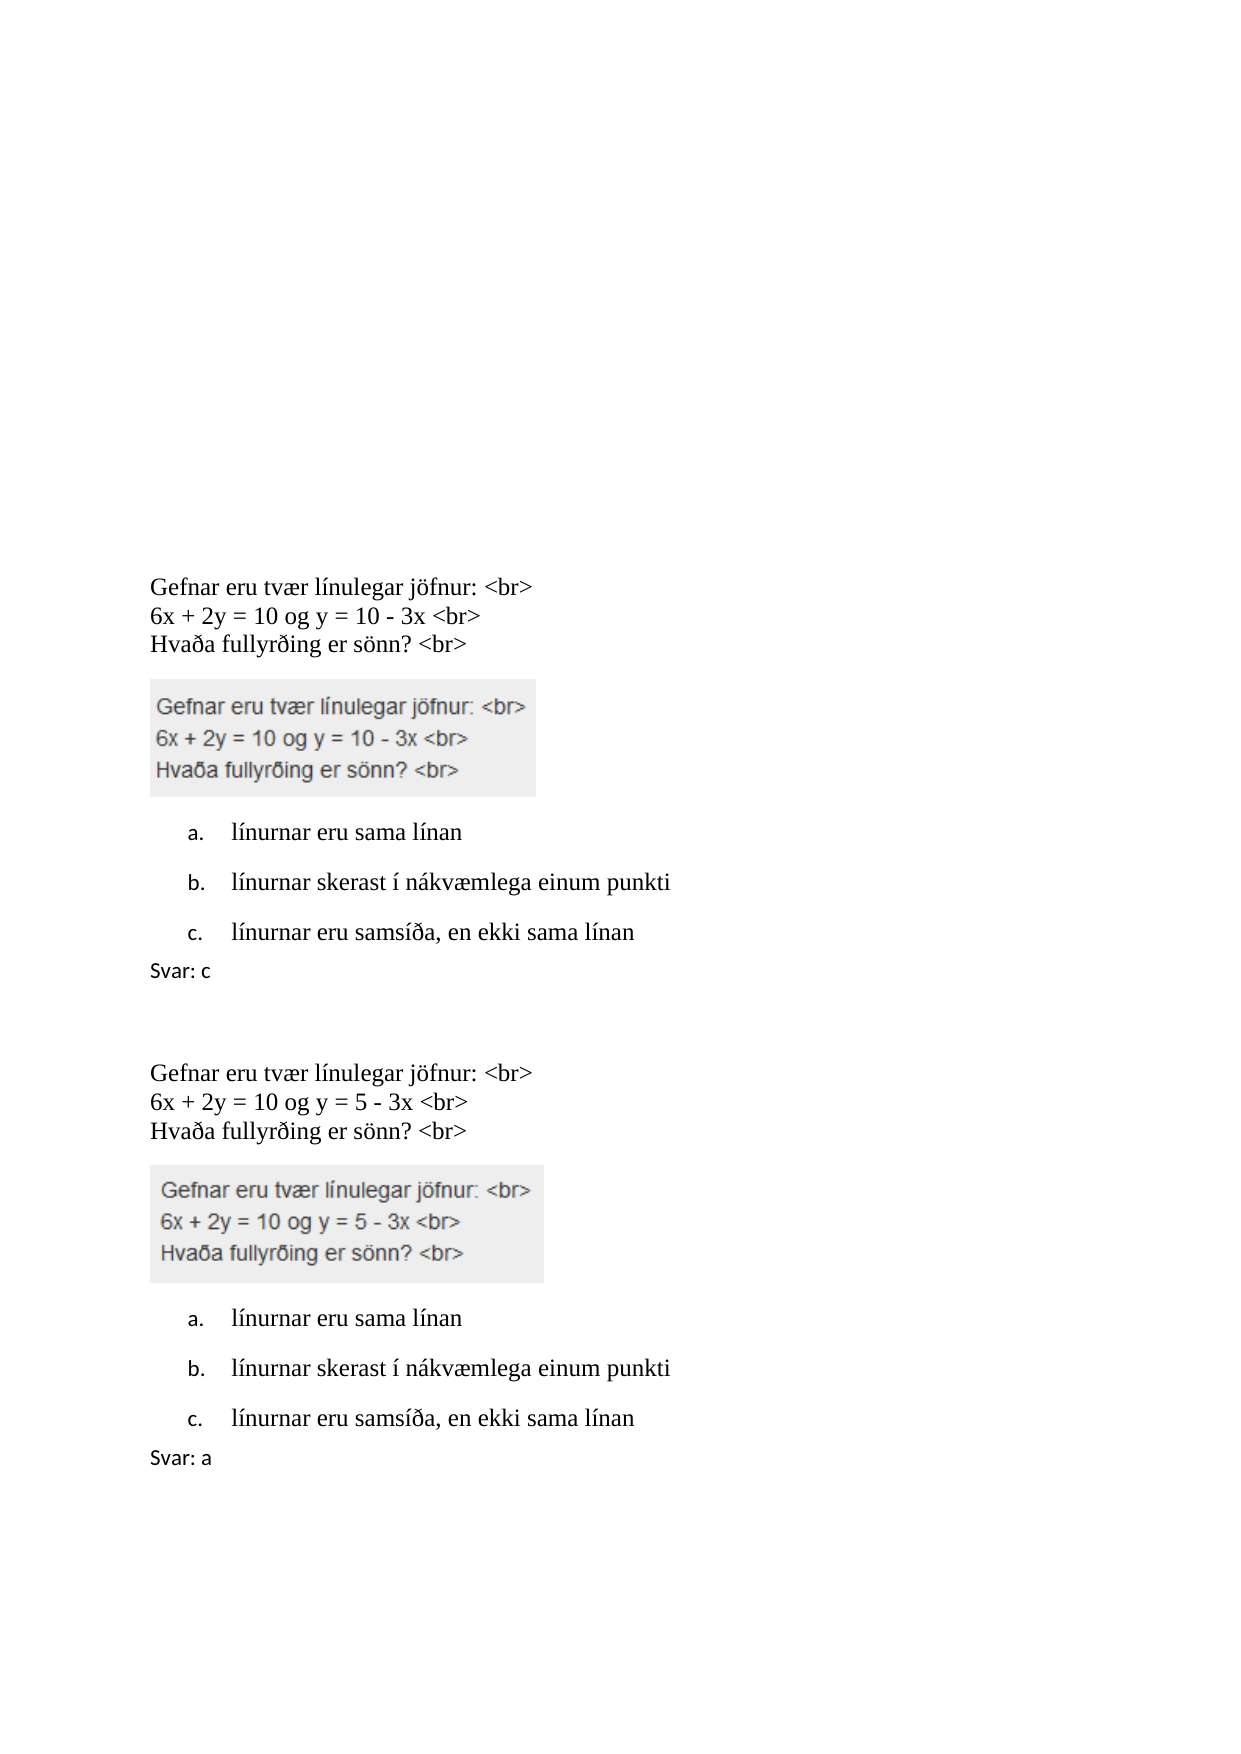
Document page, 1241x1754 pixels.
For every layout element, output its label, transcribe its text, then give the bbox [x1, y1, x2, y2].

list línurnar eru sama línan [187, 1303, 1090, 1332]
text Svar: c [150, 956, 1090, 984]
list línurnar eru samsíða, en ekki sama línan [187, 917, 1090, 946]
list línurnar eru sama línan [187, 817, 1090, 846]
text Gefnar eru tvær línulegar jöfnur: <br> 6x + 2y = 10 og y = 10 - 3x <br> Hvaða fullyrðing er sönn? <br> [150, 572, 1090, 658]
list línurnar skerast í nákvæmlega einum punkti [187, 867, 1090, 896]
text Gefnar eru tvær línulegar jöfnur: <br> 6x + 2y = 10 og y = 5 - 3x <br> Hvaða fullyrðing er sönn? <br> [150, 1058, 1090, 1144]
list línurnar eru samsíða, en ekki sama línan [187, 1403, 1090, 1432]
text Svar: a [150, 1443, 1090, 1471]
list línurnar skerast í nákvæmlega einum punkti [187, 1353, 1090, 1382]
